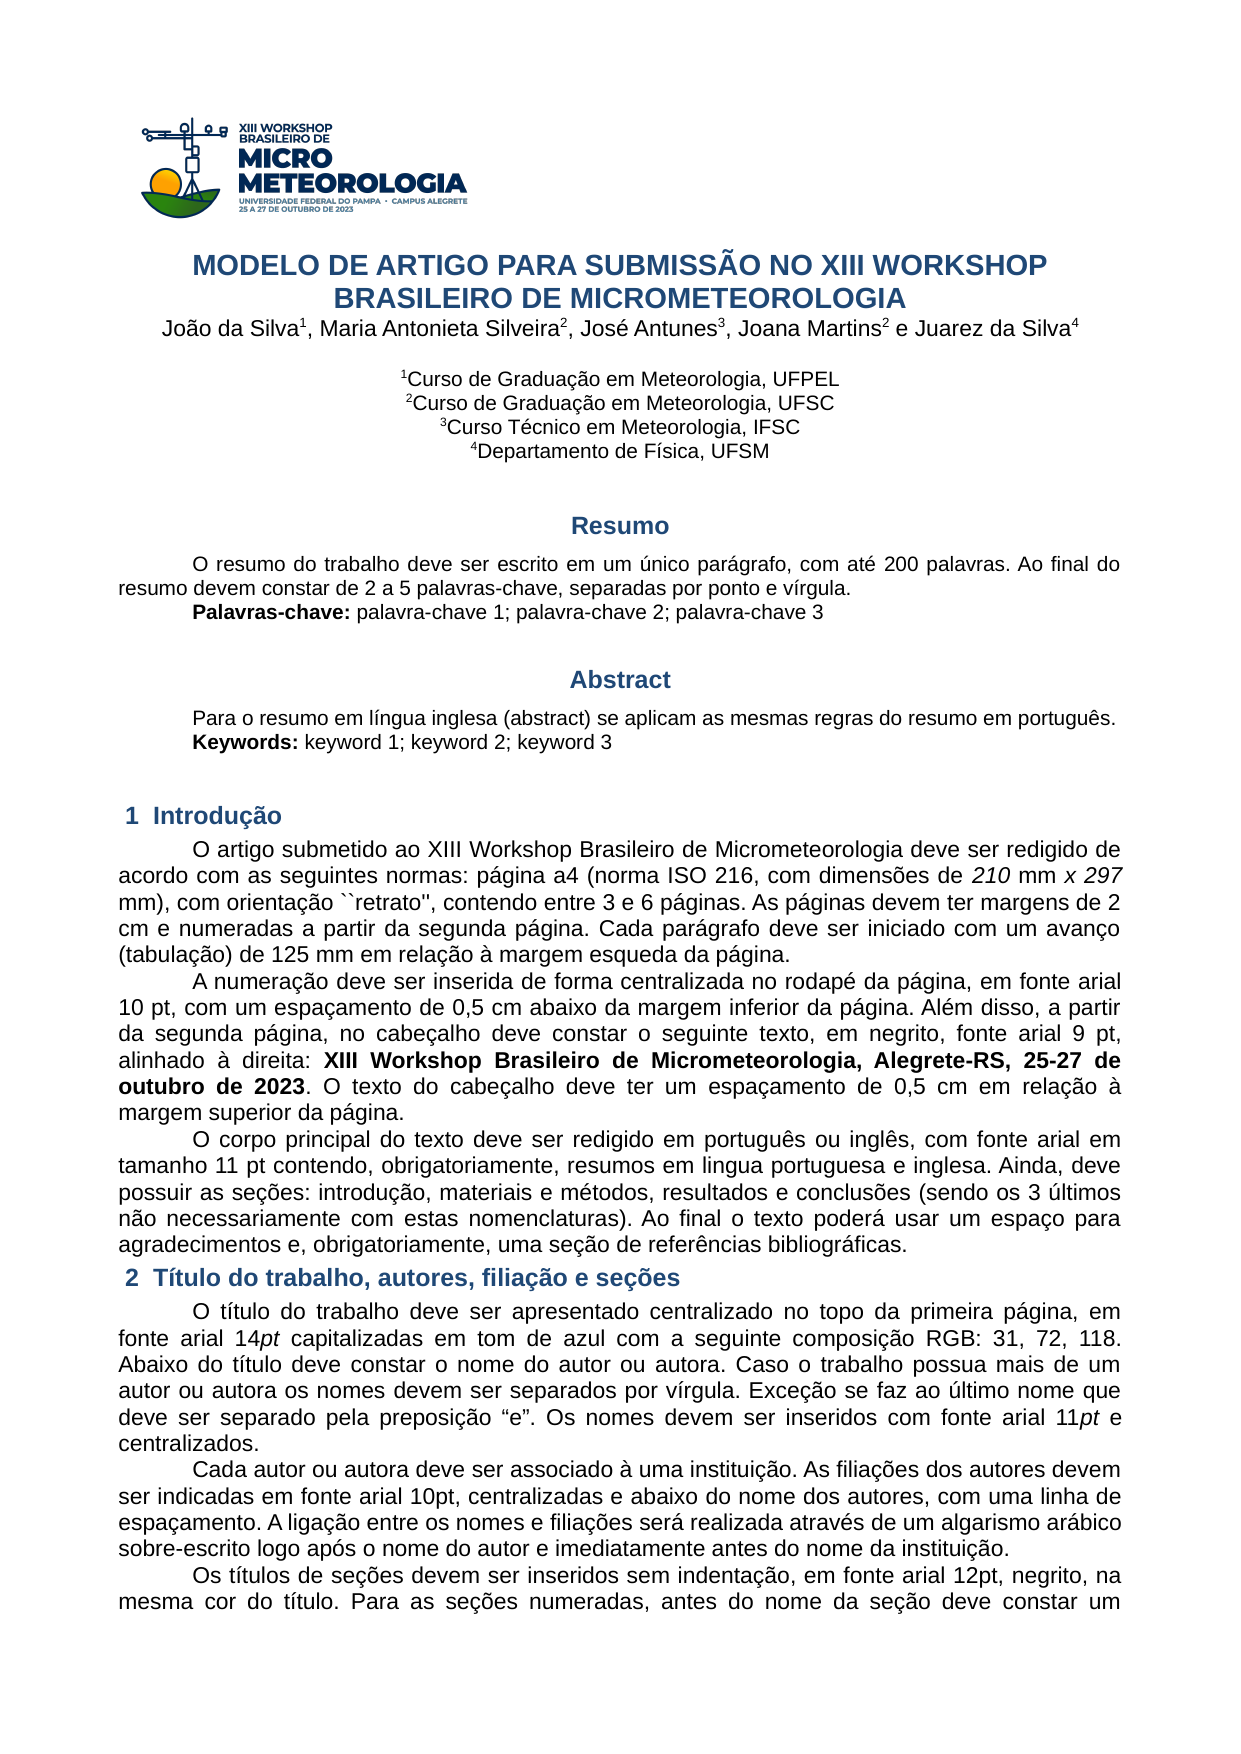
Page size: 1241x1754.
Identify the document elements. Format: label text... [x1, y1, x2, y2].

text Palavras-chave: palavra-chave 1; palavra-chave 2; palavra-chave 3 [118, 599, 1122, 623]
text João da Silva1, Maria Antonieta Silveira2, José Antunes3, Joana Martins2 e Juarez da Silva4 [118, 314, 1122, 341]
subtitle Introdução [118, 801, 1122, 830]
text O corpo principal do texto deve ser redigido em português ou inglês, com fonte arial em tamanho 11 pt contendo, obrigatoriamente, resumos em lingua portuguesa e inglesa. Ainda, deve possuir as seções: introdução, materiais e métodos, resultados e conclusões (sendo os 3 últimos não necessariamente com estas nomenclaturas). Ao final o texto poderá usar um espaço para agradecimentos e, obrigatoriamente, uma seção de referências bibliográficas. [118, 1126, 1122, 1257]
text 3Curso Técnico em Meteorologia, IFSC [118, 415, 1122, 439]
text Cada autor ou autora deve ser associado à uma instituição. As filiações dos autores devem ser indicadas em fonte arial 10pt, centralizadas e abaixo do nome dos autores, com uma linha de espaçamento. A ligação entre os nomes e filiações será realizada através de um algarismo arábico sobre-escrito logo após o nome do autor e imediatamente antes do nome da instituição. [118, 1456, 1122, 1562]
text O resumo do trabalho deve ser escrito em um único parágrafo, com até 200 palavras. Ao final do resumo devem constar de 2 a 5 palavras-chave, separadas por ponto e vírgula. [118, 552, 1122, 599]
text A numeração deve ser inserida de forma centralizada no rodapé da página, em fonte arial 10 pt, com um espaçamento de 0,5 cm abaixo da margem inferior da página. Além disso, a partir da segunda página, no cabeçalho deve constar o seguinte texto, em negrito, fonte arial 9 pt, alinhado à direita: XIII Workshop Brasileiro de Micrometeorologia, Alegrete-RS, 25-27 de outubro de 2023. O texto do cabeçalho deve ter um espaçamento de 0,5 cm em relação à margem superior da página. [118, 968, 1122, 1126]
text O título do trabalho deve ser apresentado centralizado no topo da primeira página, em fonte arial 14pt capitalizadas em tom de azul com a seguinte composição RGB: 31, 72, 118. Abaixo do título deve constar o nome do autor ou autora. Caso o trabalho possua mais de um autor ou autora os nomes devem ser separados por vírgula. Exceção se faz ao último nome que deve ser separado pela preposição “e”. Os nomes devem ser inseridos com fonte arial 11pt e centralizados. [118, 1298, 1122, 1456]
subtitle MODELO DE ARTIGO PARA SUBMISSÃO NO XIII WORKSHOP [118, 247, 1122, 281]
subtitle Abstract [118, 665, 1122, 694]
subtitle BRASILEIRO DE MICROMETEOROLOGIA [118, 281, 1122, 314]
subtitle Resumo [118, 511, 1122, 540]
text 1Curso de Graduação em Meteorologia, UFPEL [118, 367, 1122, 391]
text 4Departamento de Física, UFSM [118, 439, 1122, 463]
picture [122, 99, 486, 237]
text O artigo submetido ao XIII Workshop Brasileiro de Micrometeorologia deve ser redigido de acordo com as seguintes normas: página a4 (norma ISO 216, com dimensões de 210 mm x 297 mm), com orientação ``retrato'', contendo entre 3 e 6 páginas. As páginas devem ter margens de 2 cm e numeradas a partir da segunda página. Cada parágrafo deve ser iniciado com um avanço (tabulação) de 125 mm em relação à margem esqueda da página. [118, 836, 1122, 968]
text Para o resumo em língua inglesa (abstract) se aplicam as mesmas regras do resumo em português. [118, 706, 1122, 729]
subtitle Título do trabalho, autores, filiação e seções [118, 1263, 1122, 1292]
text 2Curso de Graduação em Meteorologia, UFSC [118, 391, 1122, 415]
text Os títulos de seções devem ser inseridos sem indentação, em fonte arial 12pt, negrito, na mesma cor do título. Para as seções numeradas, antes do nome da seção deve constar um [118, 1562, 1122, 1614]
text Keywords: keyword 1; keyword 2; keyword 3 [118, 729, 1122, 753]
